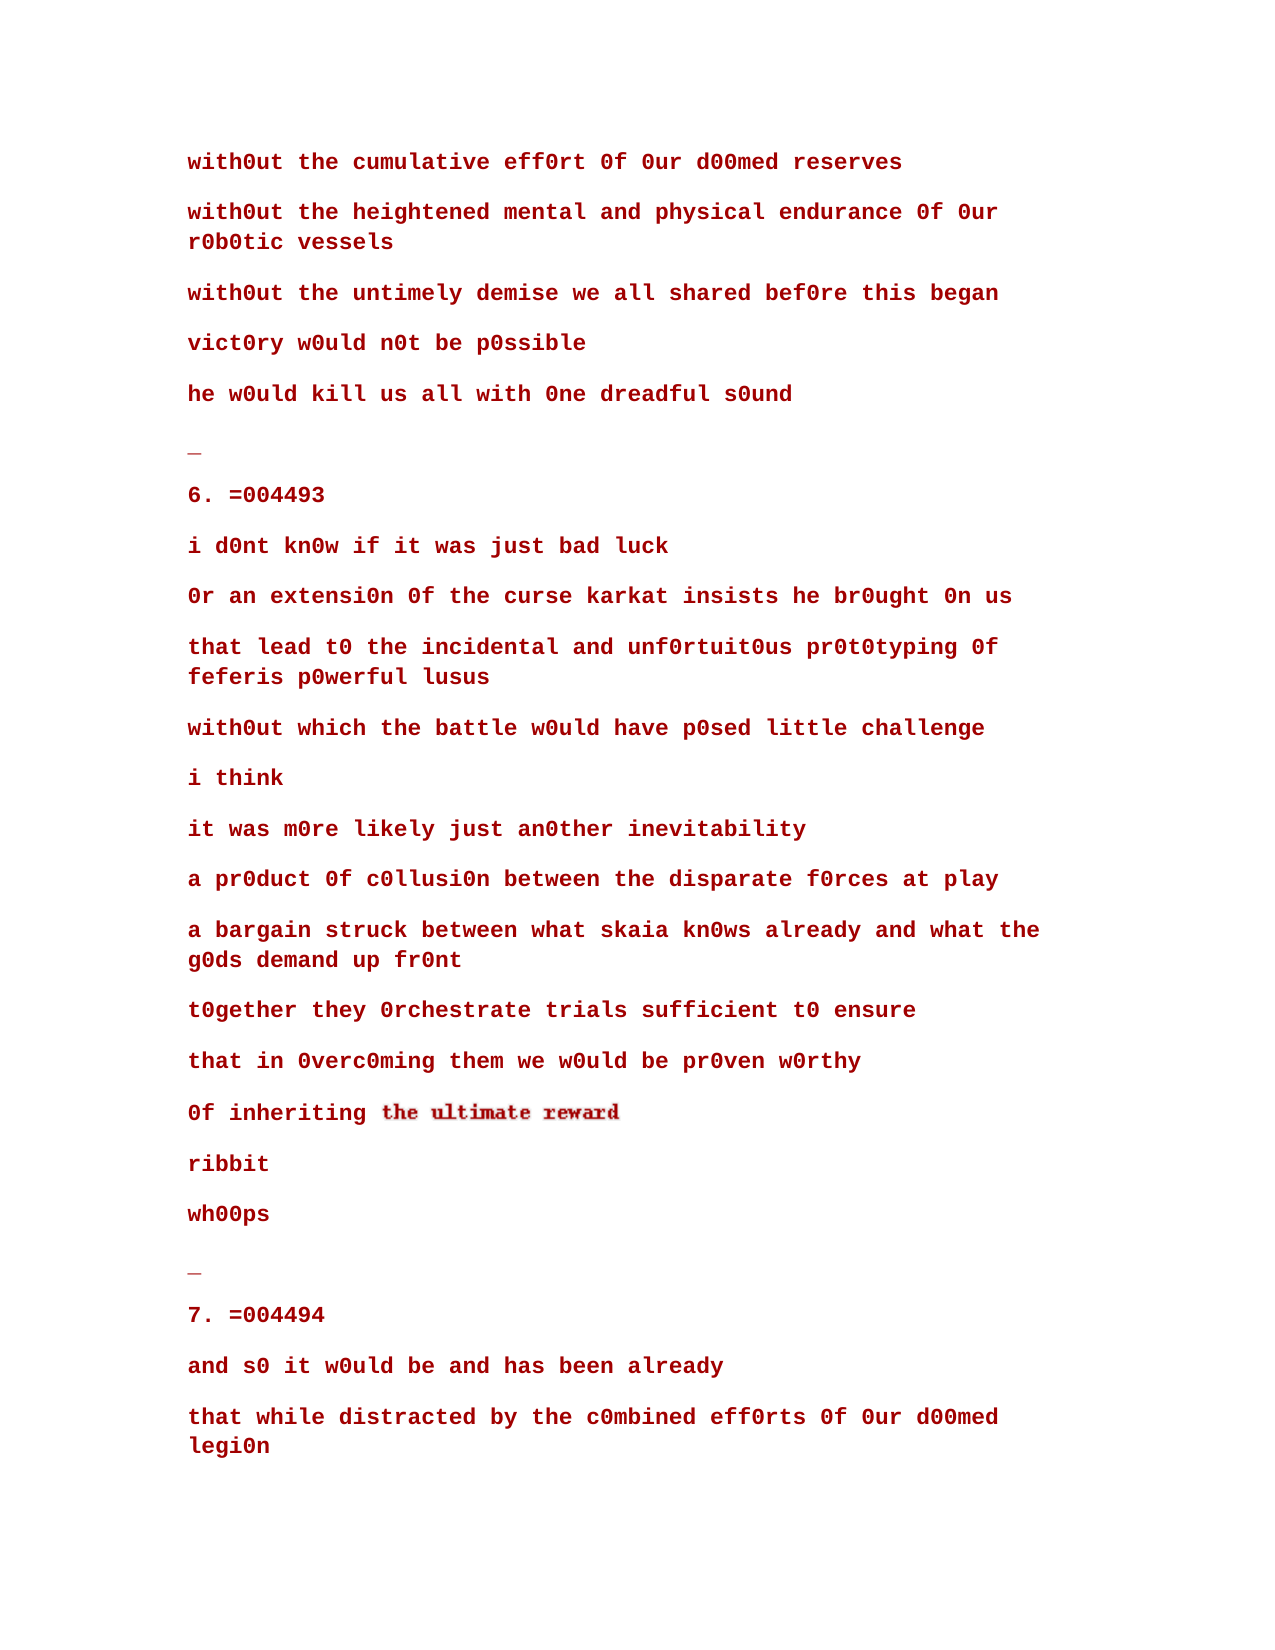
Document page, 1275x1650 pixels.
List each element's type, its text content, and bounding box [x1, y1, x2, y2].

text with0ut the cumulative eff0rt 0f 0ur d00med reserves [187, 150, 1087, 176]
text 7. =004494 [187, 1304, 1087, 1330]
text i think [187, 766, 1087, 792]
text that lead t0 the incidental and unf0rtuit0us pr0t0typing 0f feferis p0werful lusus [187, 635, 1087, 691]
text he w0uld kill us all with 0ne dreadful s0und [187, 382, 1087, 408]
text _ [187, 1253, 1087, 1279]
text that while distracted by the c0mbined eff0rts 0f 0ur d00med legi0n [187, 1405, 1087, 1461]
text with0ut which the battle w0uld have p0sed little challenge [187, 716, 1087, 742]
text 6. =004493 [187, 483, 1087, 509]
text with0ut the untimely demise we all shared bef0re this began [187, 281, 1087, 307]
text with0ut the heightened mental and physical endurance 0f 0ur r0b0tic vessels [187, 201, 1087, 256]
text _ [187, 433, 1087, 459]
text ribbit [187, 1152, 1087, 1178]
text and s0 it w0uld be and has been already [187, 1354, 1087, 1380]
text vict0ry w0uld n0t be p0ssible [187, 332, 1087, 358]
text 0r an extensi0n 0f the curse karkat insists he br0ught 0n us [187, 585, 1087, 611]
text 0f inheriting [187, 1100, 1087, 1127]
text t0gether they 0rchestrate trials sufficient t0 ensure [187, 999, 1087, 1025]
text i d0nt kn0w if it was just bad luck [187, 534, 1087, 560]
text a bargain struck between what skaia kn0ws already and what the g0ds demand up fr0nt [187, 918, 1087, 974]
text that in 0verc0ming them we w0uld be pr0ven w0rthy [187, 1049, 1087, 1075]
text wh00ps [187, 1202, 1087, 1228]
text it was m0re likely just an0ther inevitability [187, 817, 1087, 843]
text a pr0duct 0f c0llusi0n between the disparate f0rces at play [187, 868, 1087, 894]
